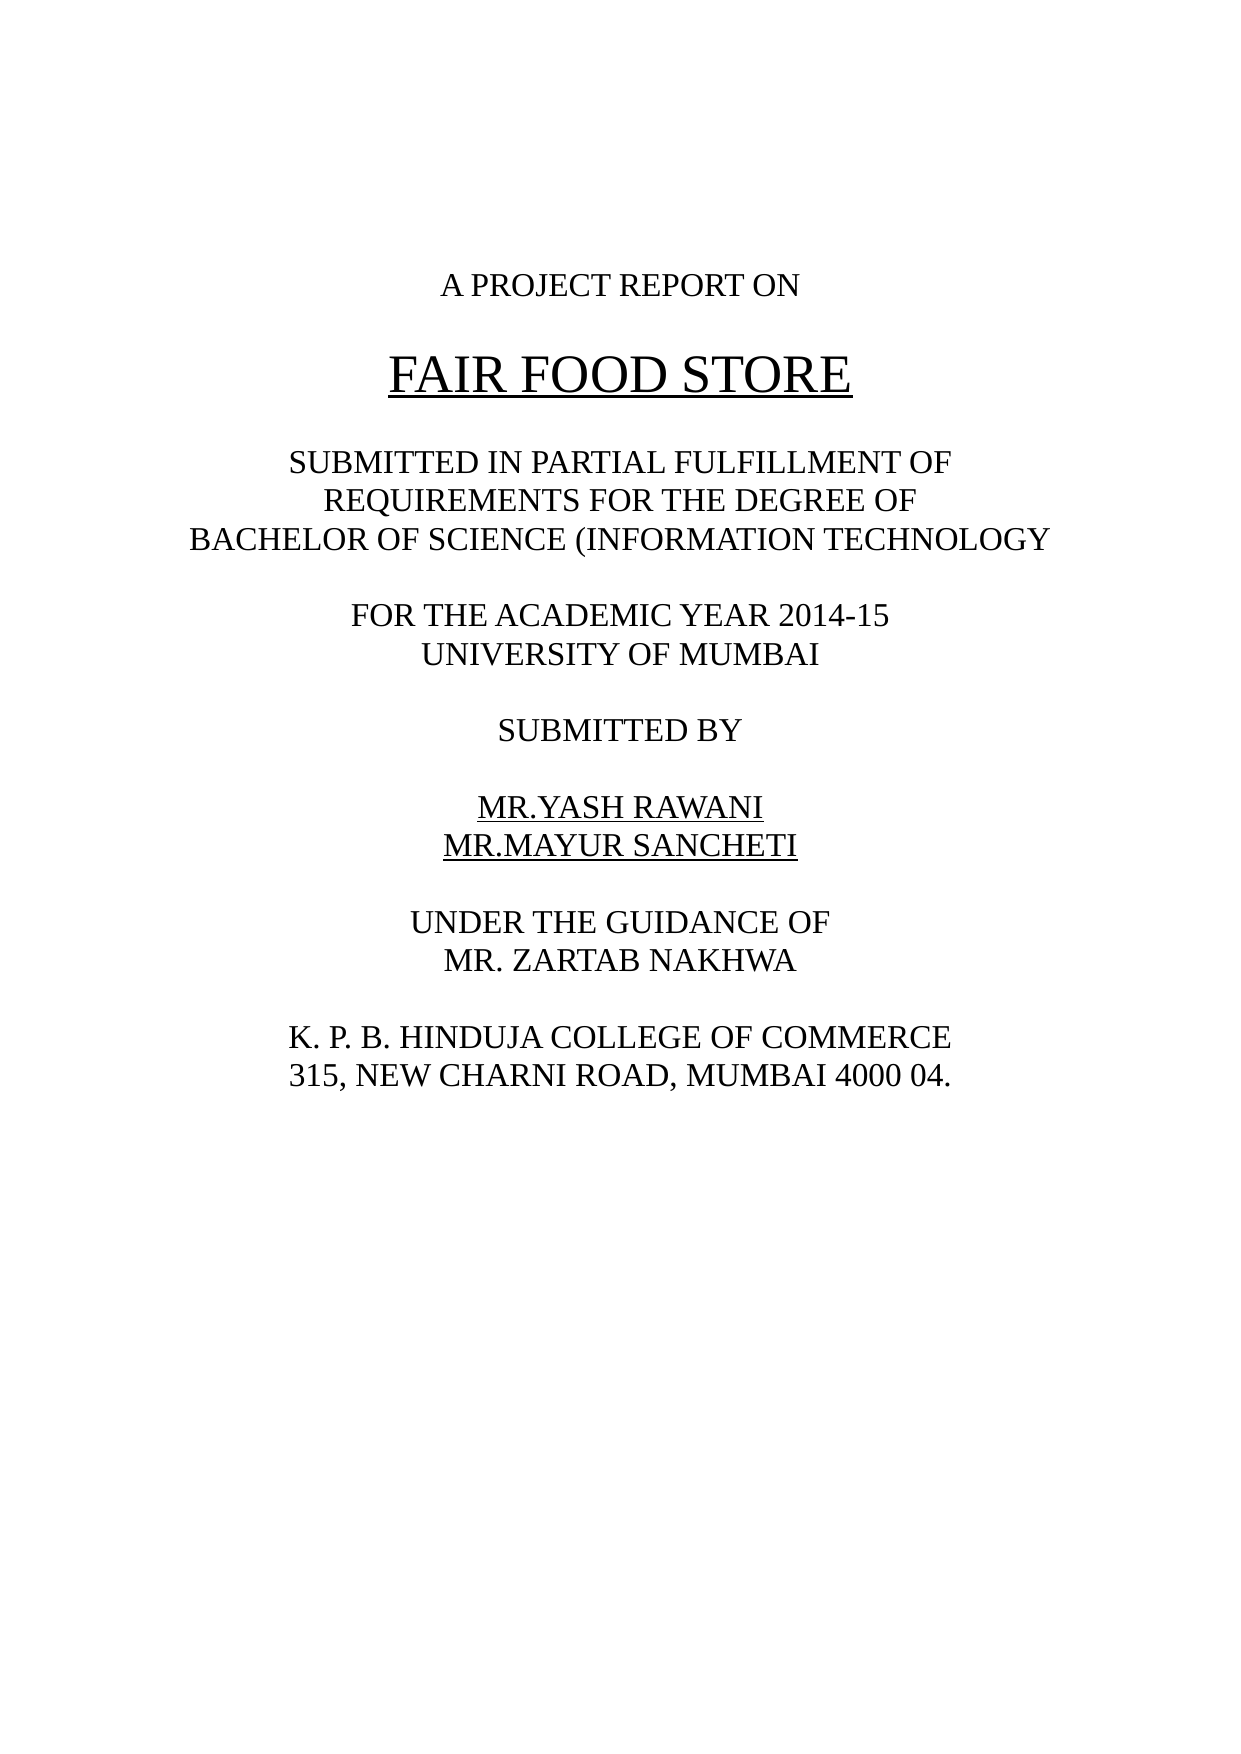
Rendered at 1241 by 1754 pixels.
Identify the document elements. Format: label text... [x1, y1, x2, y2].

text SUBMITTED BY [150, 711, 1090, 749]
text A PROJECT REPORT ON [150, 265, 1090, 303]
text MR. ZARTAB NAKHWA [150, 941, 1090, 979]
text UNDER THE GUIDANCE OF [150, 902, 1090, 941]
table_header [150, 1171, 1090, 1272]
text SUBMITTED IN PARTIAL FULFILLMENT OF [150, 442, 1090, 481]
text REQUIREMENTS FOR THE DEGREE OF [150, 481, 1090, 519]
text BACHELOR OF SCIENCE (INFORMATION TECHNOLOGY [150, 519, 1090, 557]
text MR.YASH RAWANI [150, 787, 1090, 826]
text FOR THE ACADEMIC YEAR 2014-15 [150, 596, 1090, 634]
text K. P. B. HINDUJA COLLEGE OF COMMERCE [150, 1017, 1090, 1056]
text UNIVERSITY OF MUMBAI [150, 634, 1090, 672]
text FAIR FOOD STORE [150, 342, 1090, 404]
text MR.MAYUR SANCHETI [150, 826, 1090, 864]
text 315, NEW CHARNI ROAD, MUMBAI 4000 04. [150, 1056, 1090, 1094]
